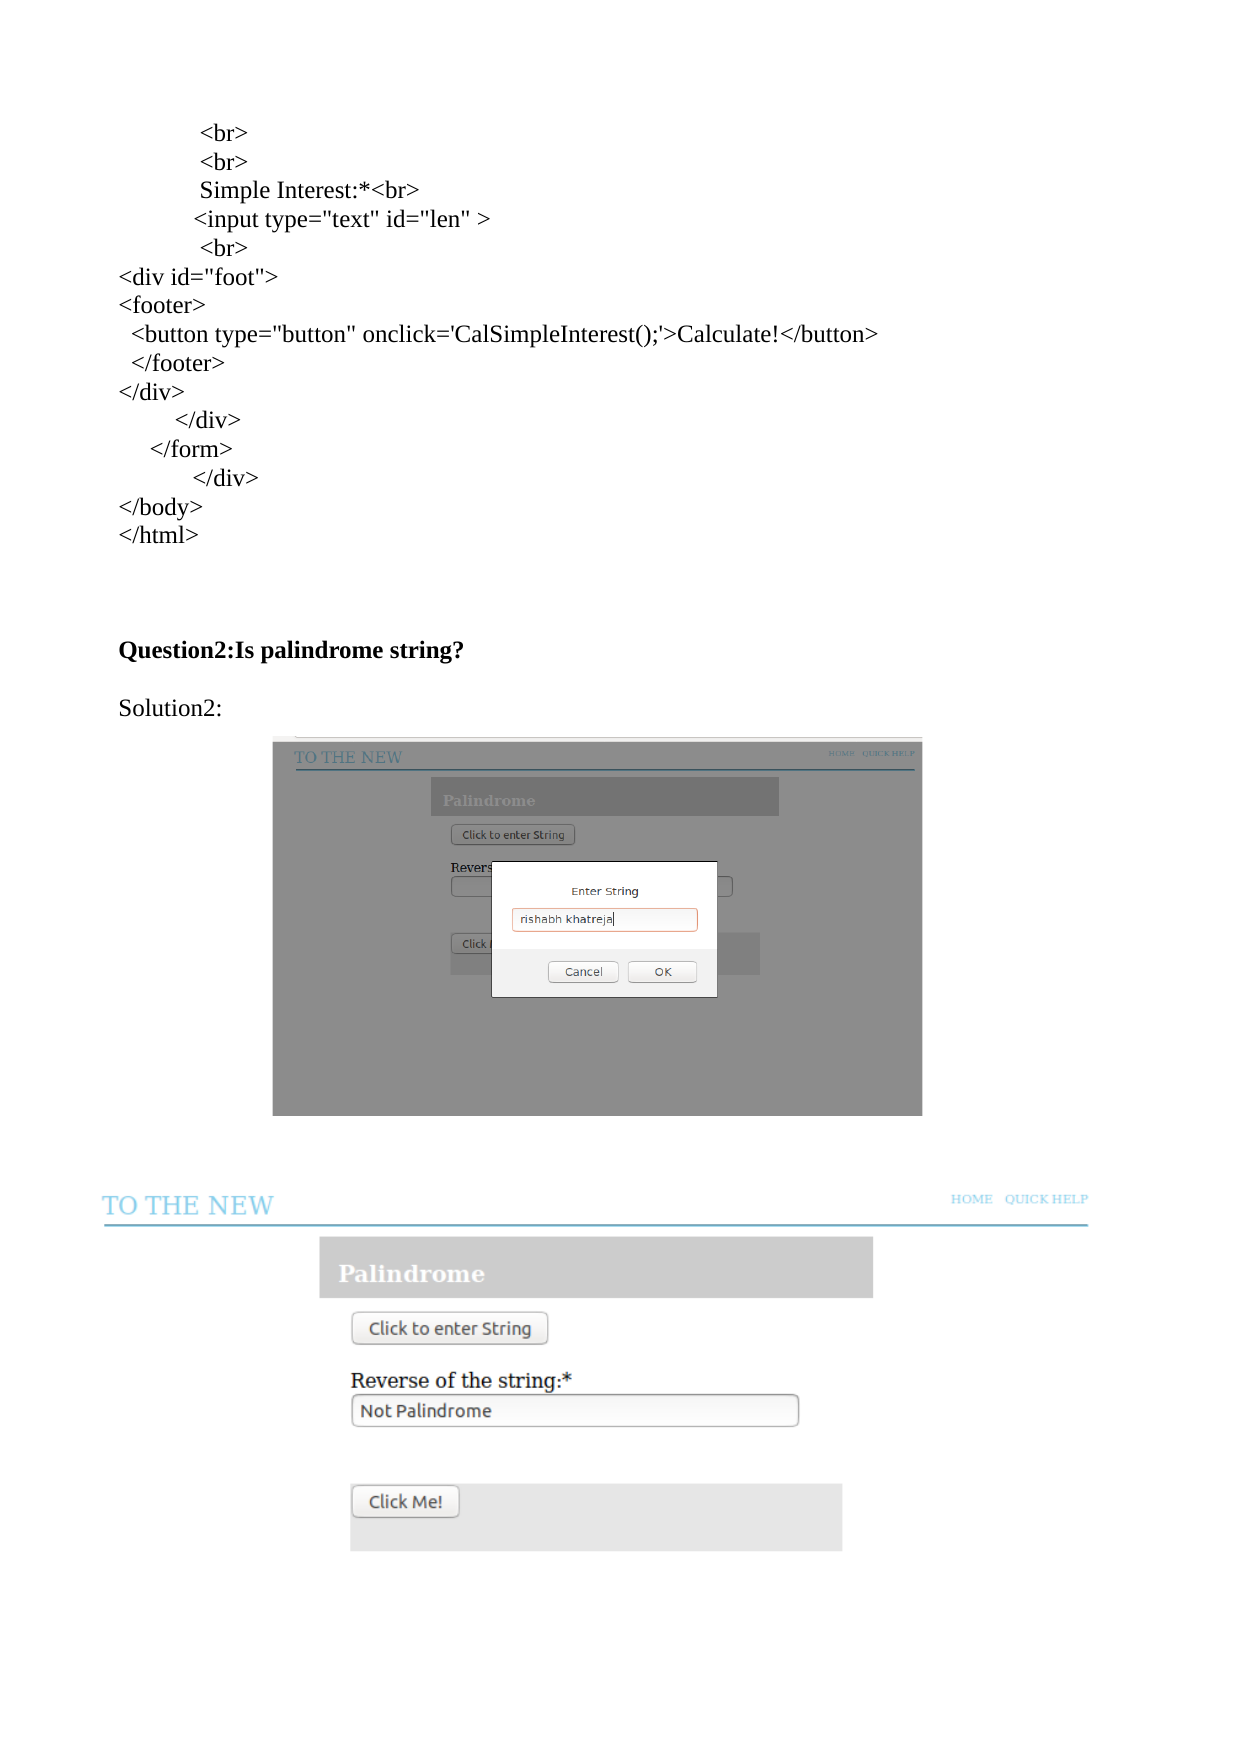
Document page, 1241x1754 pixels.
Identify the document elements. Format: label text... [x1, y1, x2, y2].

text Simple Interest:*<br> [118, 176, 1122, 204]
text </footer> [118, 348, 1122, 377]
text <footer> [118, 291, 1122, 319]
text <br> [118, 233, 1122, 262]
picture [97, 1190, 1102, 1614]
text </div> [118, 463, 1122, 492]
text <button type="button" onclick='CalSimpleInterest();'>Calculate!</button> [118, 319, 1122, 348]
text </form> [118, 434, 1122, 463]
text </div> [118, 406, 1122, 434]
text <input type="text" id="len" > [118, 204, 1122, 233]
text Question2:Is palindrome string? [118, 636, 1122, 664]
text <br> [118, 147, 1122, 176]
picture [272, 736, 923, 1116]
text Solution2: [118, 693, 1122, 722]
text <br> [118, 118, 1122, 147]
text <div id="foot"> [118, 262, 1122, 291]
text </html> [118, 521, 1122, 549]
text </div> [118, 377, 1122, 406]
text </body> [118, 492, 1122, 521]
